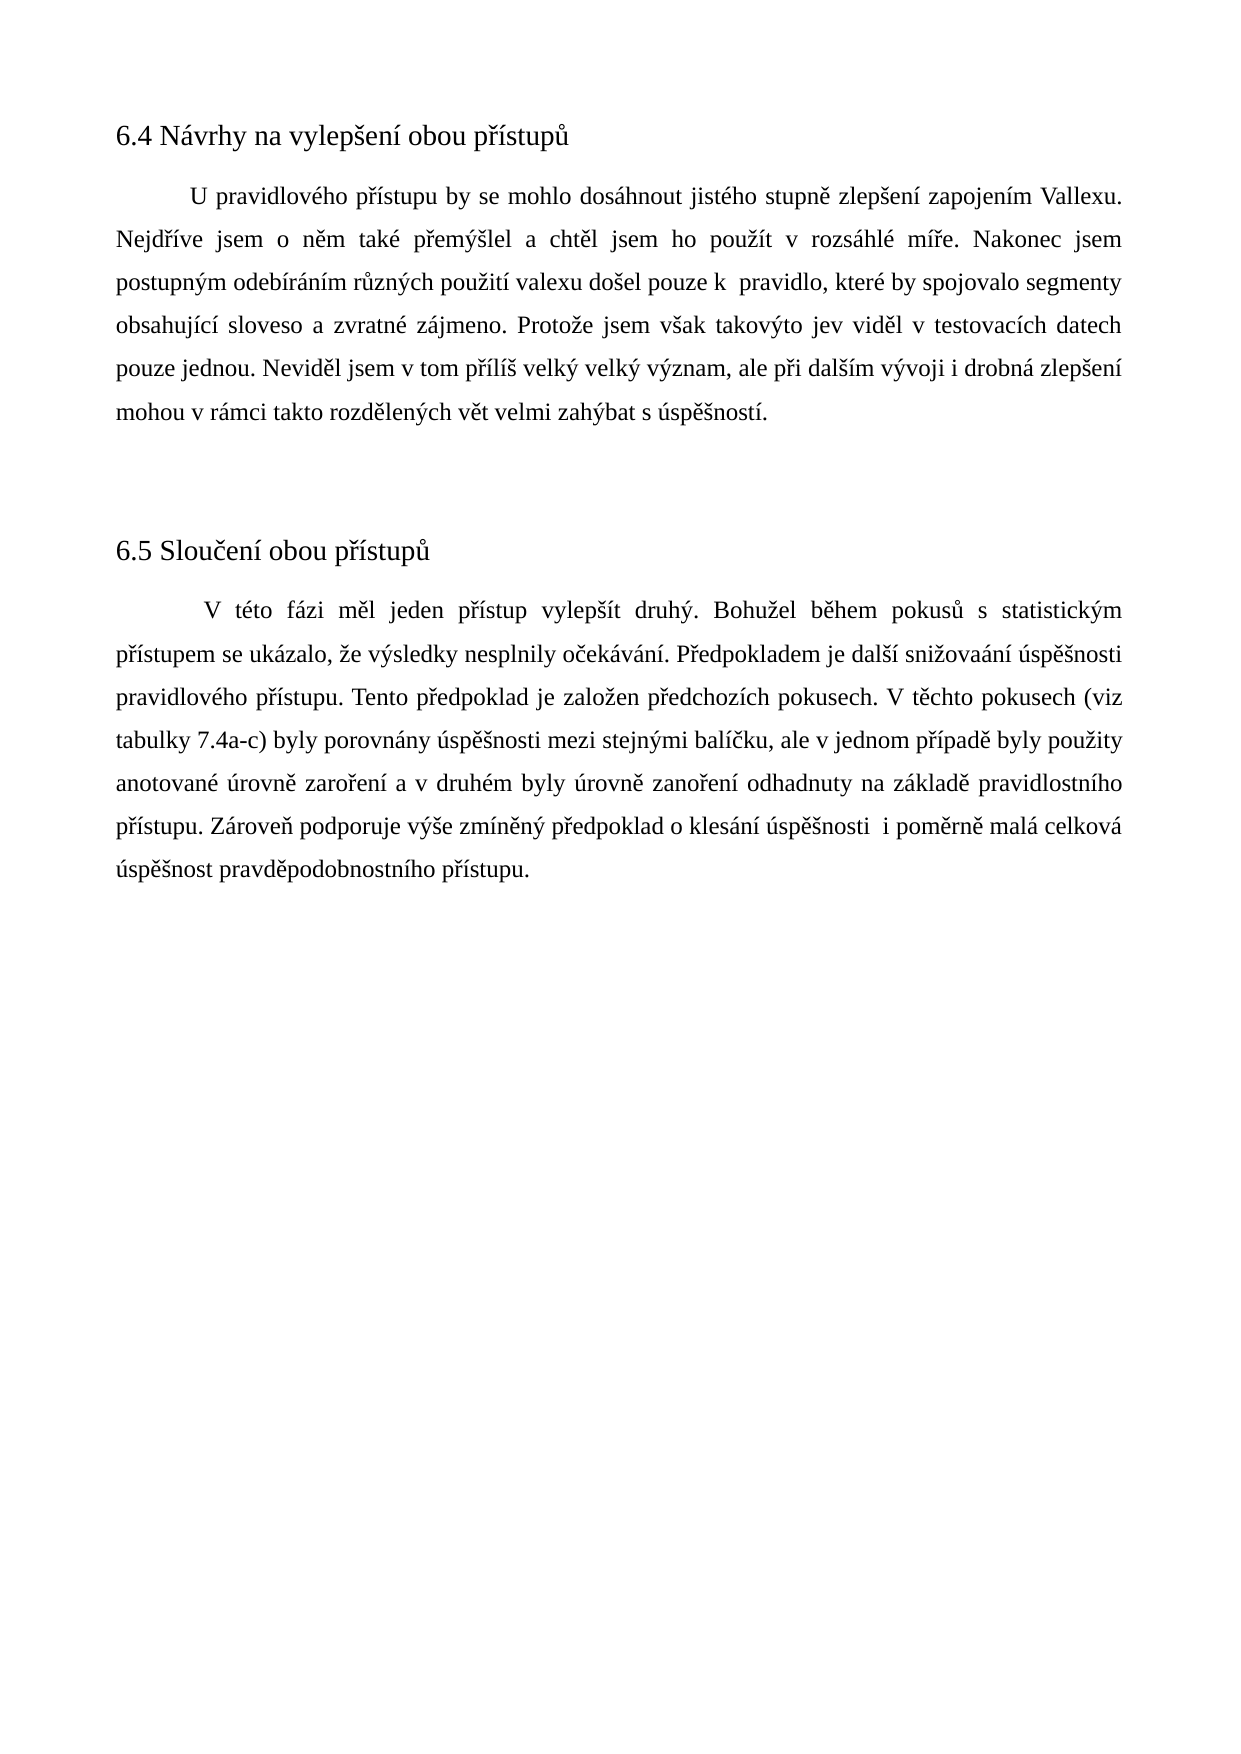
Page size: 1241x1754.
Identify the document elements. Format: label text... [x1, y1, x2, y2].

subtitle Sloučení obou přístupů [116, 533, 1123, 566]
text V této fázi měl jeden přístup vylepšít druhý. Bohužel během pokusů s statistickým přístupem se ukázalo, že výsledky nesplnily očekávání. Předpokladem je další snižovaání úspěšnosti pravidlového přístupu. Tento předpoklad je založen předchozích pokusech. V těchto pokusech (viz tabulky 7.4a-c) byly porovnány úspěšnosti mezi stejnými balíčku, ale v jednom případě byly použity anotované úrovně zaroření a v druhém byly úrovně zanoření odhadnuty na základě pravidlostního přístupu. Zároveň podporuje výše zmíněný předpoklad o klesání úspěšnosti i poměrně malá celková úspěšnost pravděpodobnostního přístupu. [116, 596, 1123, 883]
text U pravidlového přístupu by se mohlo dosáhnout jistého stupně zlepšení zapojením Vallexu. Nejdříve jsem o něm také přemýšlel a chtěl jsem ho použít v rozsáhlé míře. Nakonec jsem postupným odebíráním různých použití valexu došel pouze k pravidlo, které by spojovalo segmenty obsahující sloveso a zvratné zájmeno. Protože jsem však takovýto jev viděl v testovacích datech pouze jednou. Neviděl jsem v tom přílíš velký velký význam, ale při dalším vývoji i drobná zlepšení mohou v rámci takto rozdělených vět velmi zahýbat s úspěšností. [116, 181, 1123, 425]
subtitle Návrhy na vylepšení obou přístupů [116, 118, 1123, 152]
